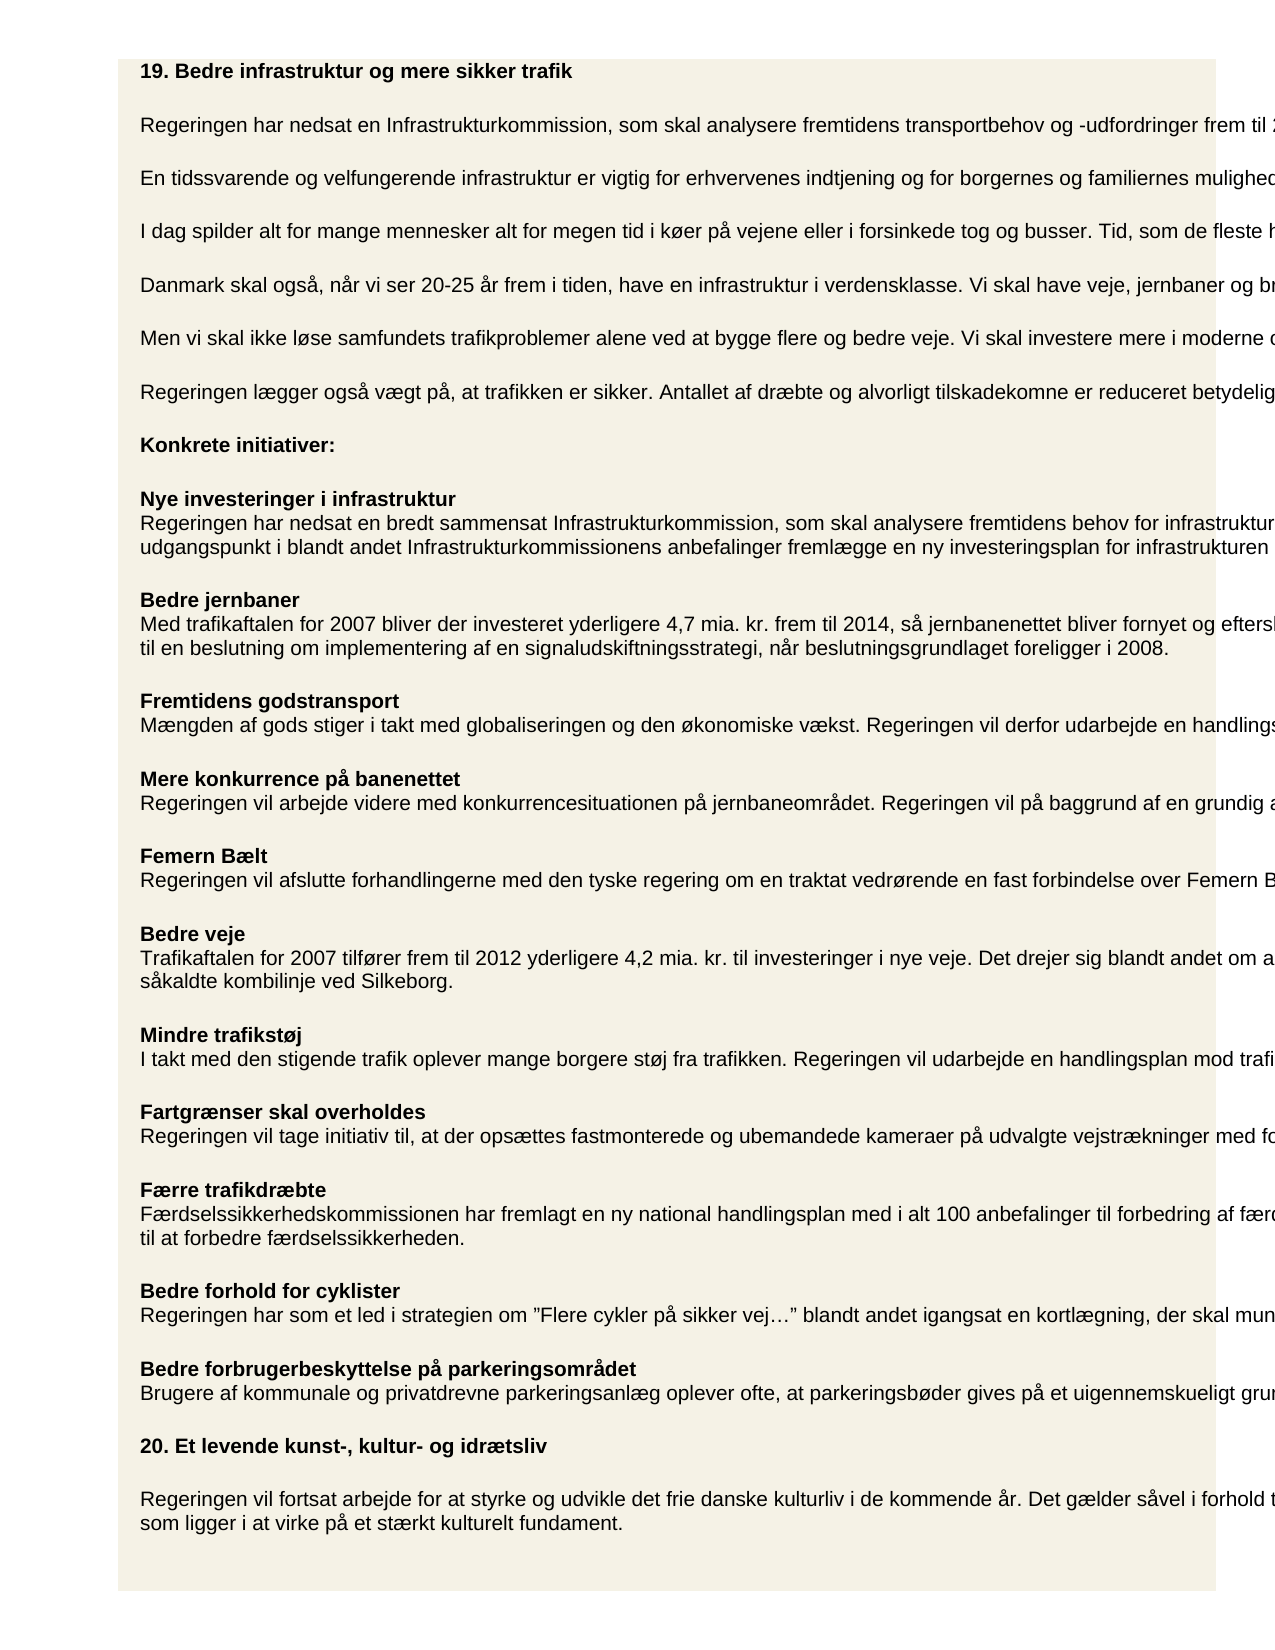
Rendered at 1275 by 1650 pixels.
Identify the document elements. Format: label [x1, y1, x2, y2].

table_cell [118, 59, 125, 1564]
table_cell [125, 59, 140, 1564]
